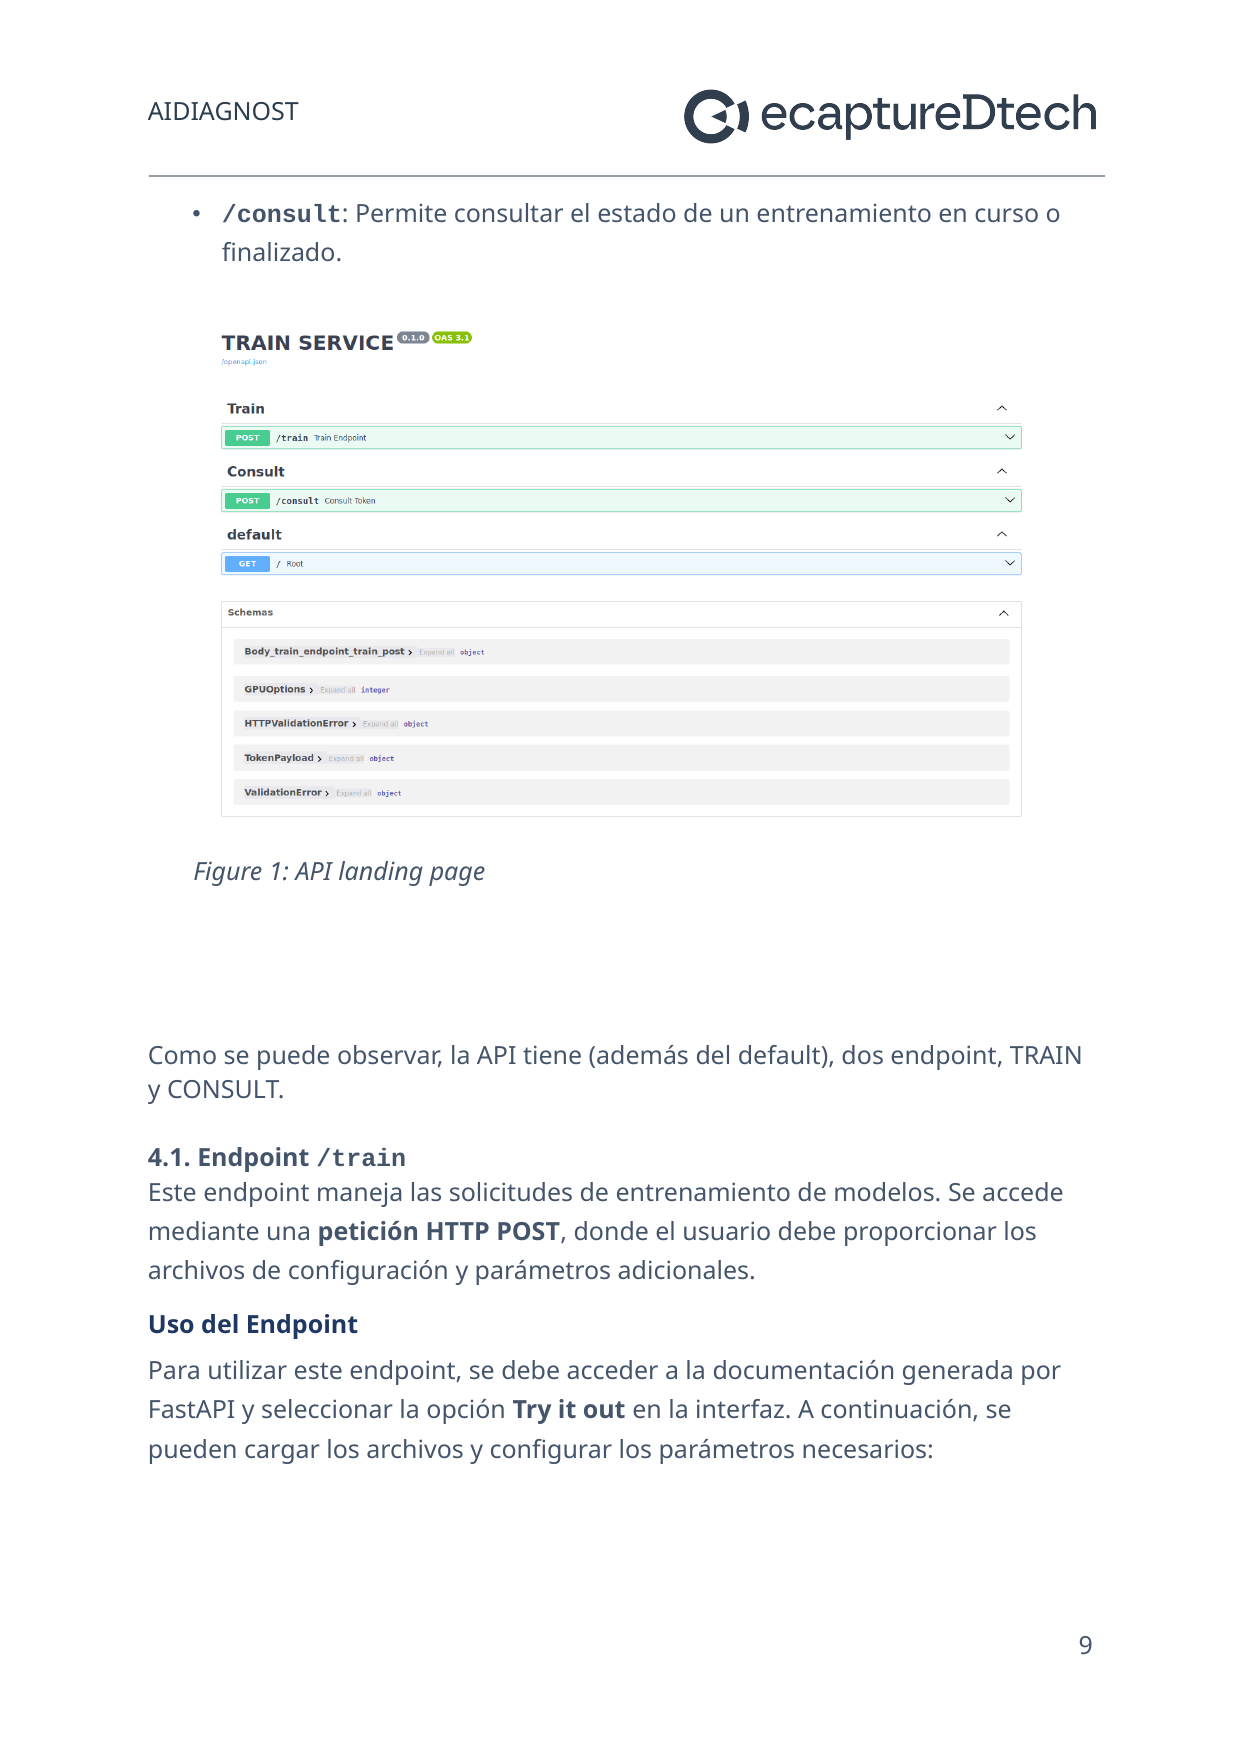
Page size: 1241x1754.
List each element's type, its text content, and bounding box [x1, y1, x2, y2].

subtitle Uso del Endpoint [148, 1306, 1092, 1340]
list /consult: Permite consultar el estado de un entrenamiento en curso o finalizado. [192, 195, 1092, 269]
picture [193, 312, 1042, 842]
text Como se puede observar, la API tiene (además del default), dos endpoint, TRAIN y CONSULT. 4.1. Endpoint /train [148, 1038, 1092, 1174]
text Figure 1: API landing page [193, 842, 1042, 888]
text Este endpoint maneja las solicitudes de entrenamiento de modelos. Se accede mediante una petición HTTP POST, donde el usuario debe proporcionar los archivos de configuración y parámetros adicionales. [148, 1174, 1092, 1287]
picture [148, 62, 1122, 177]
text Para utilizar este endpoint, se debe acceder a la documentación generada por FastAPI y seleccionar la opción Try it out en la interfaz. A continuación, se pueden cargar los archivos y configurar los parámetros necesarios: [148, 1353, 1092, 1465]
